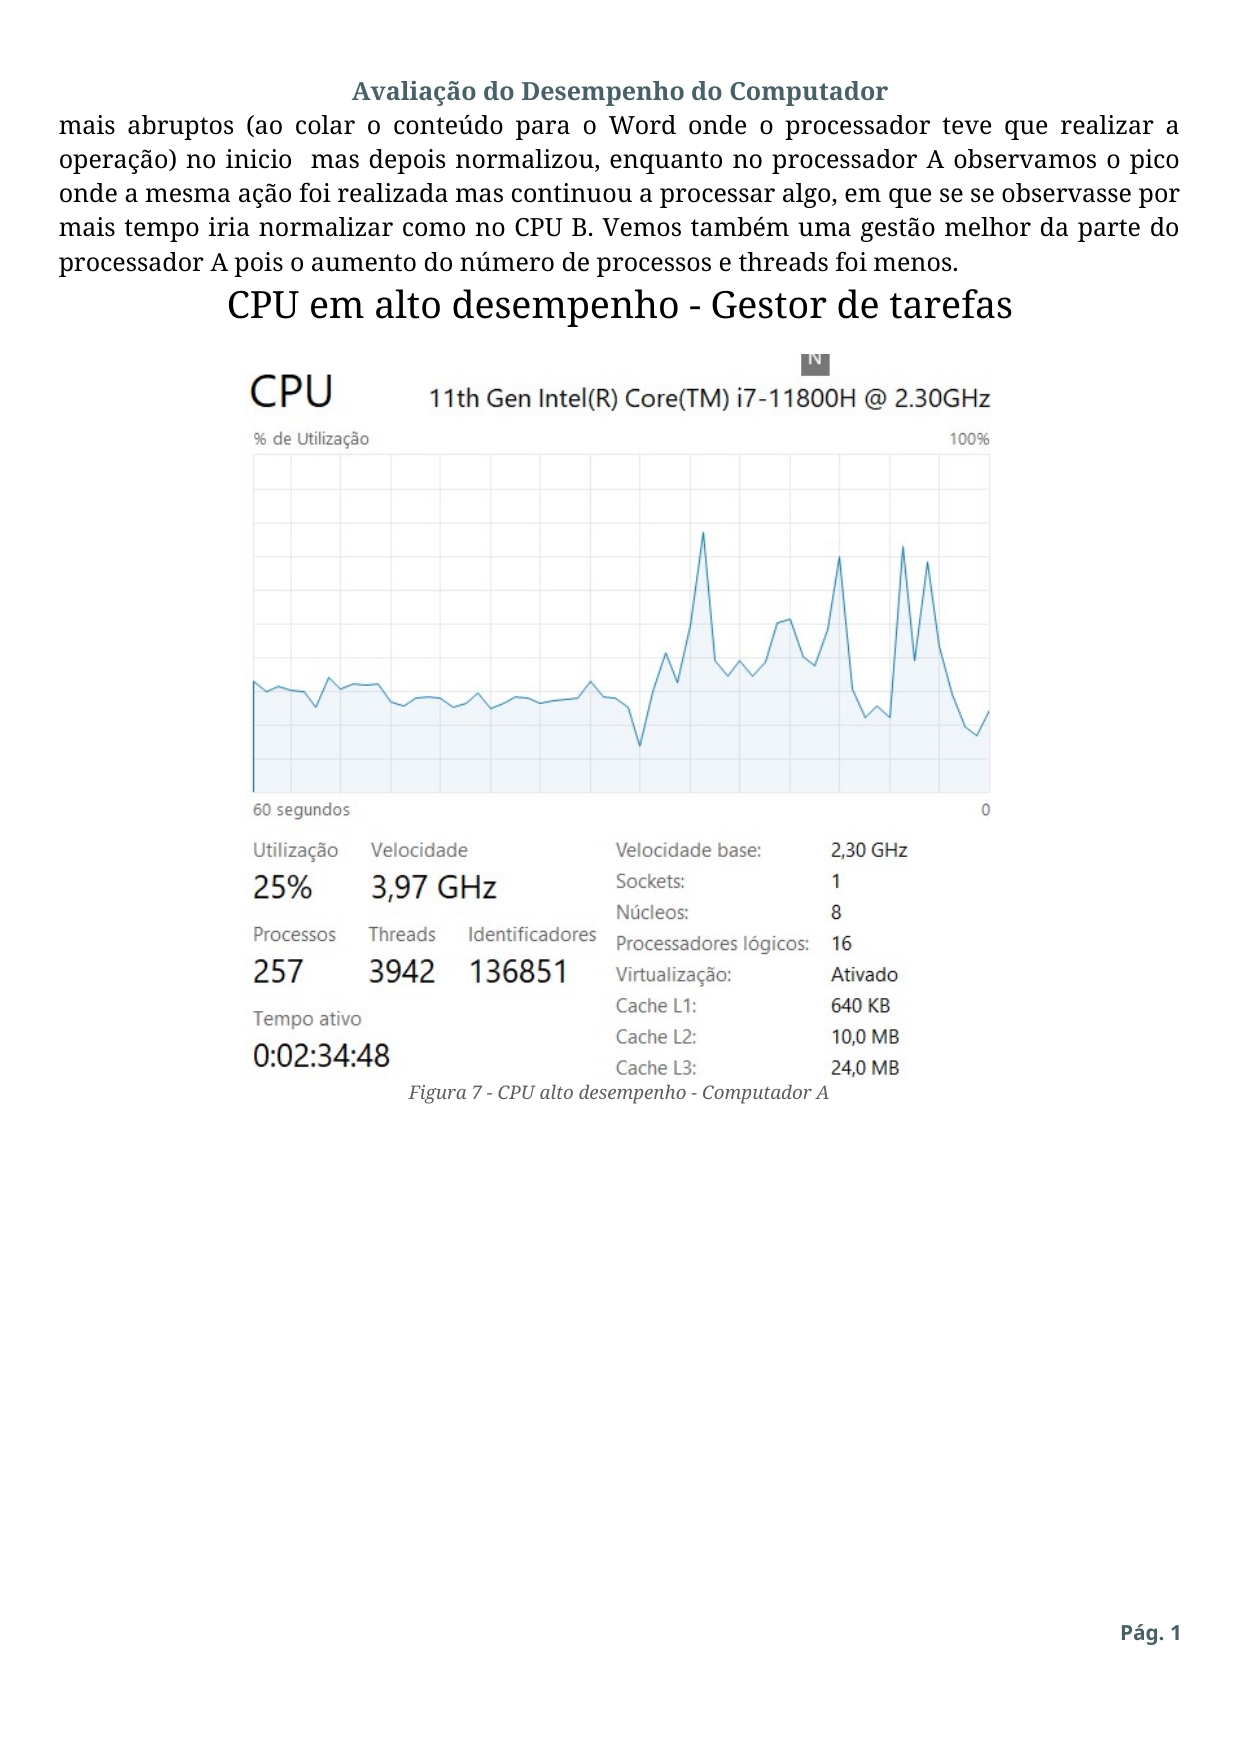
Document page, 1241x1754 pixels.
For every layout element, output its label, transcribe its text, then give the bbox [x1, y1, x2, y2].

subtitle CPU em alto desempenho - Gestor de tarefas [58, 278, 1182, 329]
text mais abruptos (ao colar o conteúdo para o Word onde o processador teve que realizar a operação) no inicio mas depois normalizou, enquanto no processador A observamos o pico onde a mesma ação foi realizada mas continuou a processar algo, em que se se observasse por mais tempo iria normalizar como no CPU B. Vemos também uma gestão melhor da parte do processador A pois o aumento do número de processos e threads foi menos. [58, 108, 1182, 278]
text Figura 7 - CPU alto desempenho - Computador A [58, 1079, 1182, 1105]
